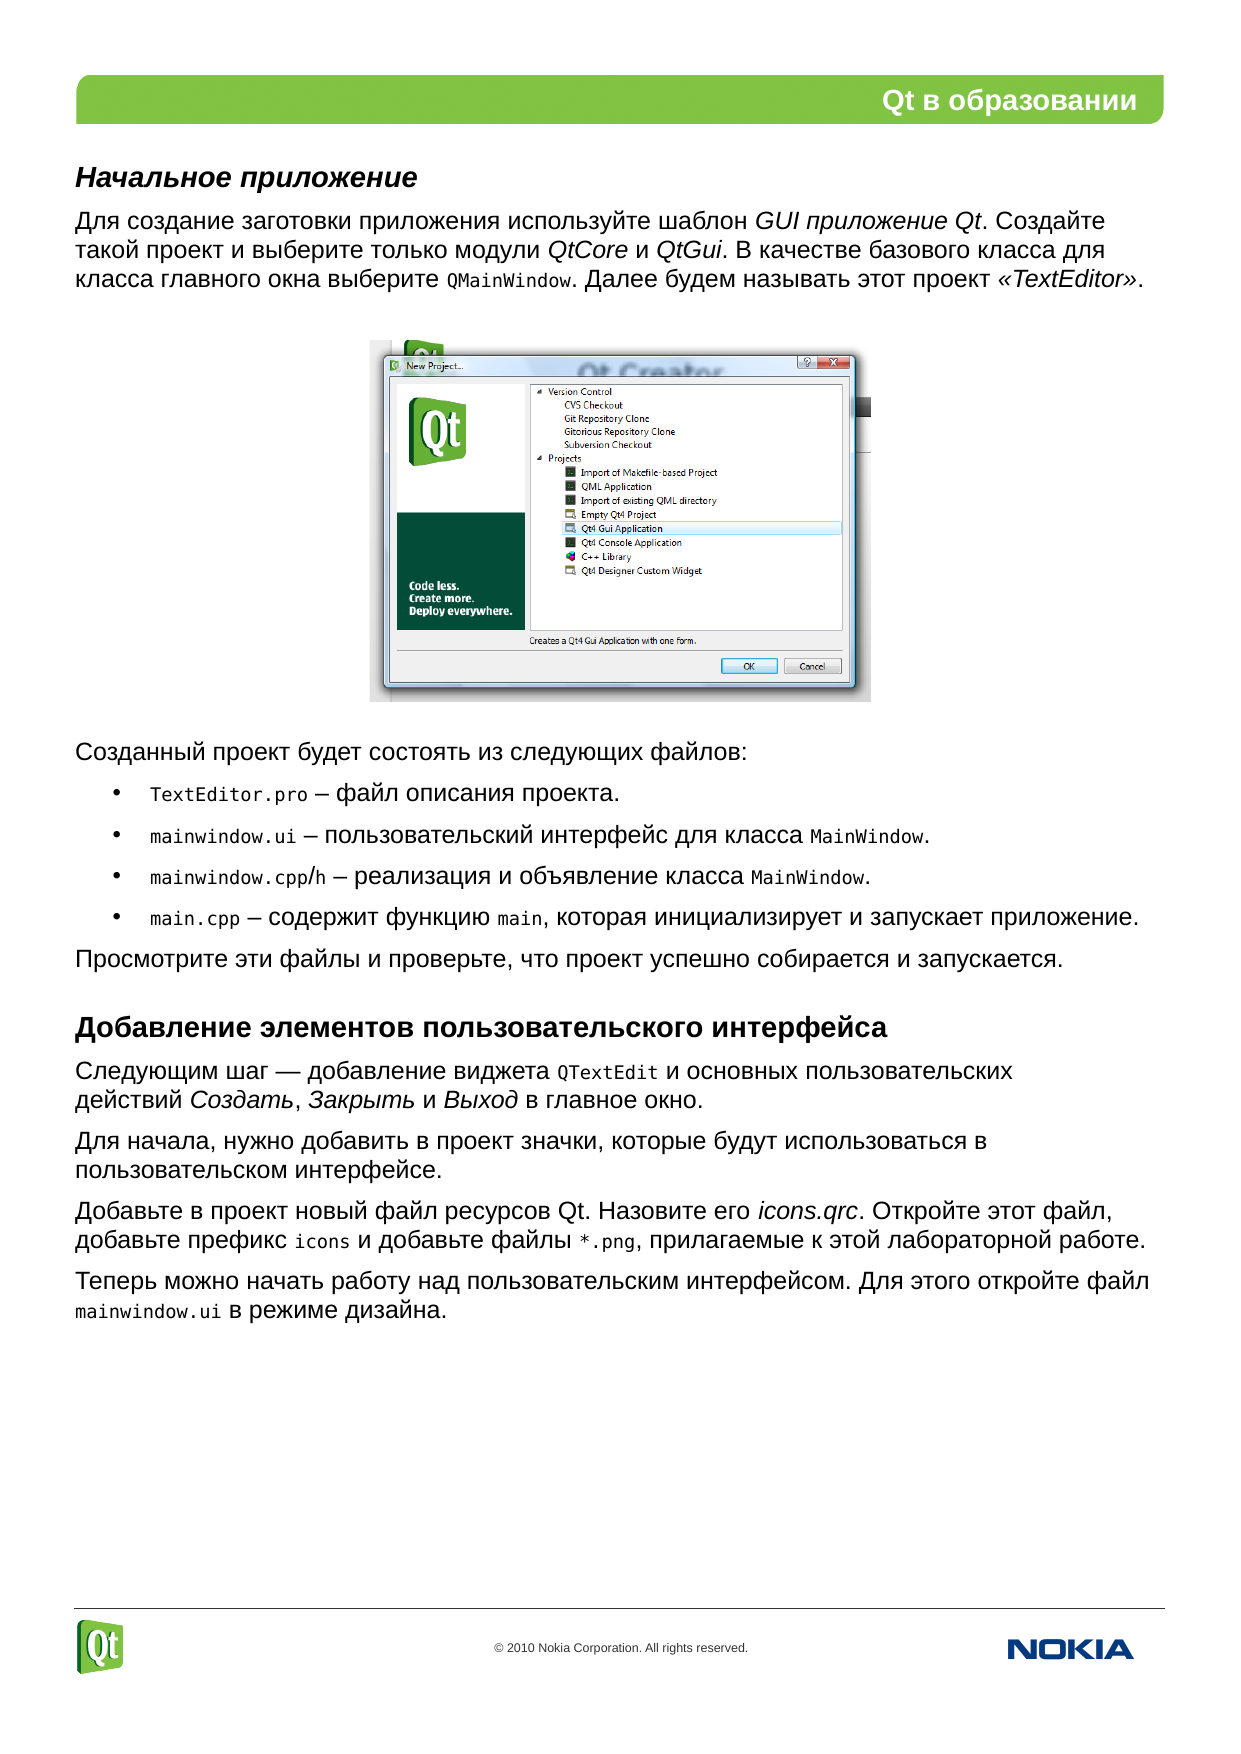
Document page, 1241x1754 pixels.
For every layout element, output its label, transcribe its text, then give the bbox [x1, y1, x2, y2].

text Созданный проект будет состоять из следующих файлов: [75, 305, 1165, 766]
text Просмотрите эти файлы и проверьте, что проект успешно собирается и запускается. [75, 944, 1165, 972]
text Для создание заготовки приложения используйте шаблон GUI приложение Qt. Создайте такой проект и выберите только модули QtCore и QtGui. В качестве базового класса для класса главного окна выберите QMainWindow. Далее будем называть этот проект «TextEditor». [75, 206, 1165, 292]
list main.cpp – содержит функцию main, которая инициализирует и запускает приложение. [112, 902, 1165, 931]
list TextEditor.pro – файл описания проекта. [112, 778, 1165, 807]
picture [978, 1610, 1164, 1688]
picture [369, 340, 871, 702]
text Для начала, нужно добавить в проект значки, которые будут использоваться в пользовательском интерфейсе. [75, 1126, 1165, 1183]
text Теперь можно начать работу над пользовательским интерфейсом. Для этого откройте файл mainwindow.ui в режиме дизайна. [75, 1266, 1165, 1323]
subtitle Начальное приложение [75, 160, 1165, 193]
list mainwindow.cpp/h – реализация и объявление класса MainWindow. [112, 861, 1165, 890]
text Следующим шаг — добавление виджета QTextEdit и основных пользовательских действий Создать, Закрыть и Выход в главное окно. [75, 1056, 1165, 1113]
picture [73, 1615, 127, 1679]
text Добавьте в проект новый файл ресурсов Qt. Назовите его icons.qrc. Откройте этот файл, добавьте префикс icons и добавьте файлы *.png, прилагаемые к этой лабораторной работе. [75, 1196, 1165, 1253]
subtitle Добавление элементов пользовательского интерфейса [75, 1010, 1165, 1043]
list mainwindow.ui – пользовательский интерфейс для класса MainWindow. [112, 820, 1165, 848]
picture [76, 75, 1164, 124]
